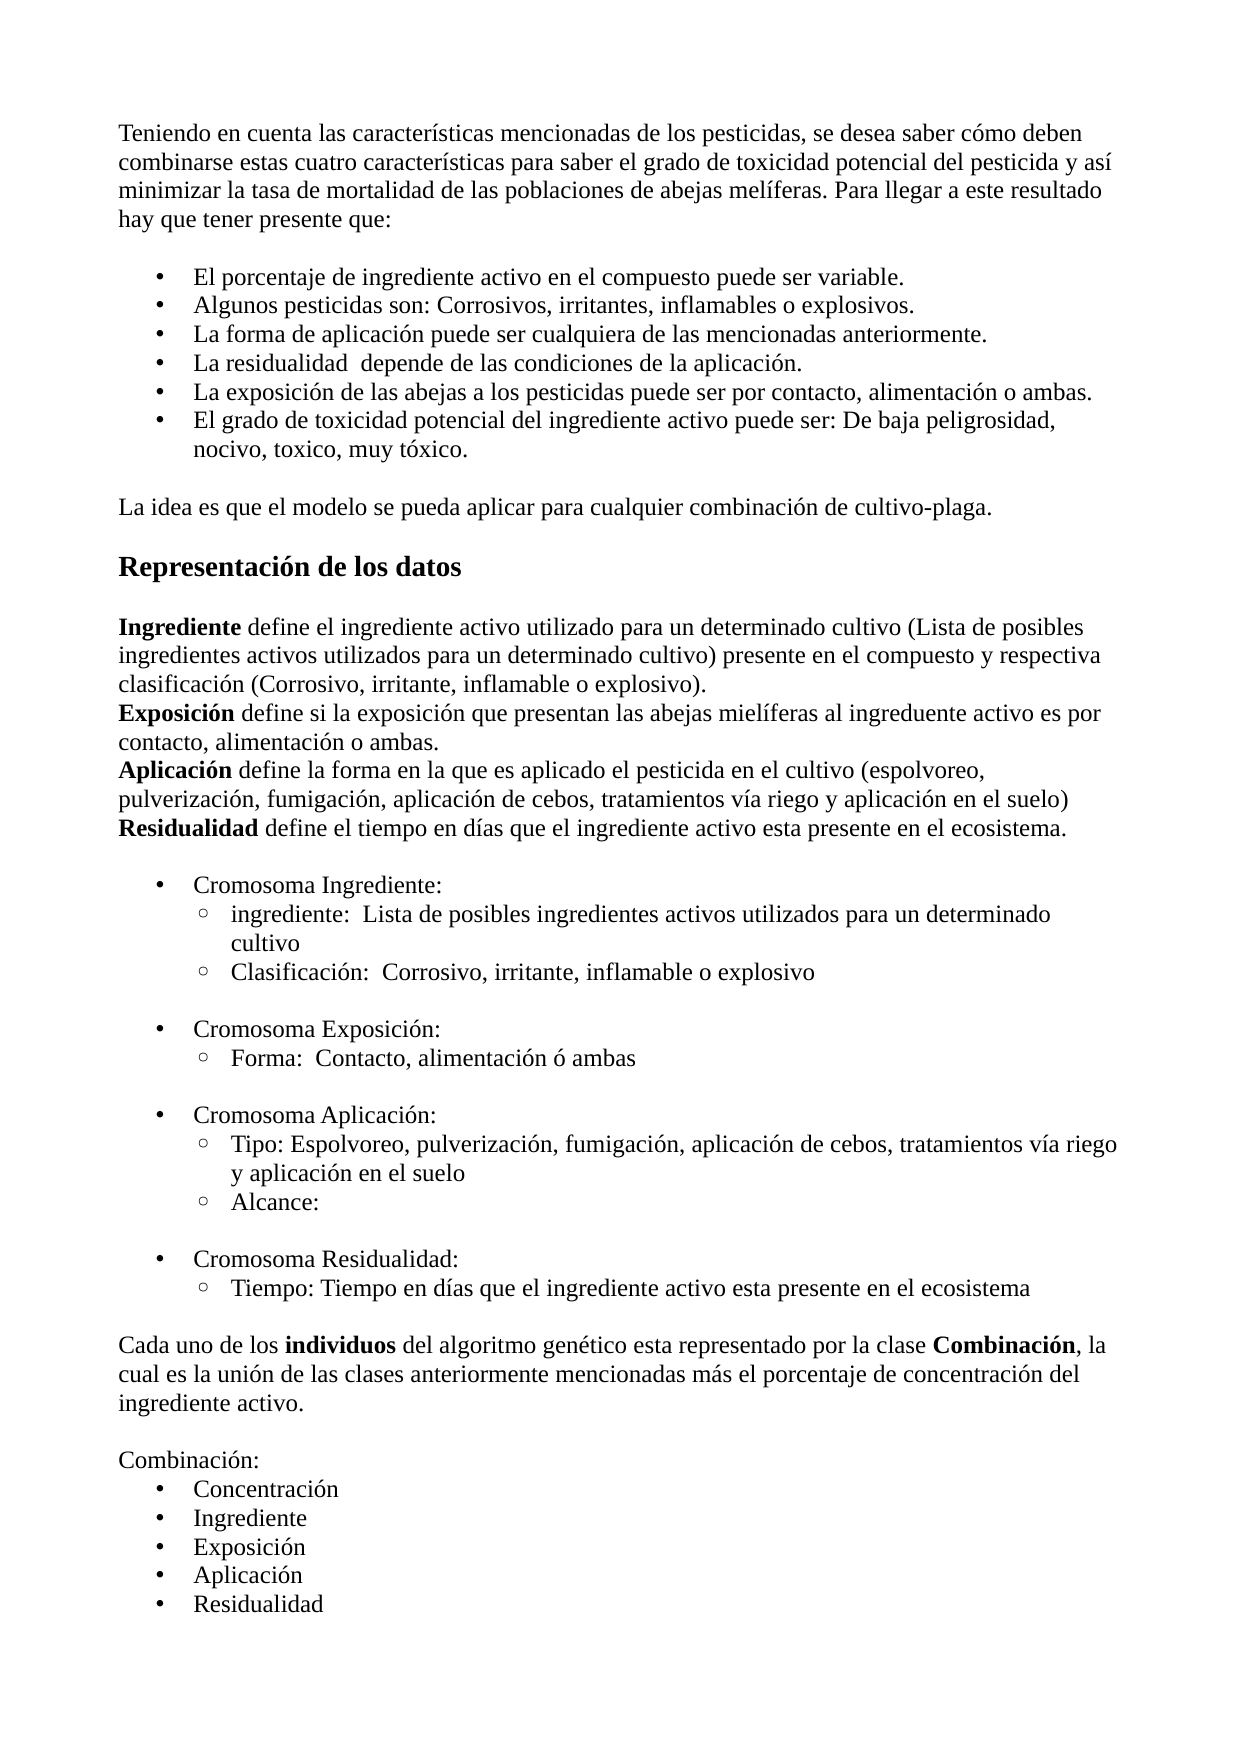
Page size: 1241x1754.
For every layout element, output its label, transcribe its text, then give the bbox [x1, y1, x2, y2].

text Representación de los datos [118, 549, 1122, 583]
list La exposición de las abejas a los pesticidas puede ser por contacto, alimentación o ambas. [156, 377, 1122, 406]
list Cromosoma Ingrediente: [156, 870, 1122, 899]
list Ingrediente [156, 1503, 1122, 1532]
list Cromosoma Aplicación: [156, 1100, 1122, 1129]
list Alcance: [193, 1187, 1122, 1215]
text Teniendo en cuenta las características mencionadas de los pesticidas, se desea saber cómo deben combinarse estas cuatro características para saber el grado de toxicidad potencial del pesticida y así minimizar la tasa de mortalidad de las poblaciones de abejas melíferas. Para llegar a este resultado hay que tener presente que: [118, 118, 1122, 233]
list Residualidad [156, 1589, 1122, 1618]
text La idea es que el modelo se pueda aplicar para cualquier combinación de cultivo-plaga. [118, 492, 1122, 521]
text Combinación: [118, 1445, 1122, 1474]
list Concentración [156, 1474, 1122, 1503]
list Tiempo: Tiempo en días que el ingrediente activo esta presente en el ecosistema [193, 1273, 1122, 1302]
list Clasificación: Corrosivo, irritante, inflamable o explosivo [193, 957, 1122, 985]
text Residualidad define el tiempo en días que el ingrediente activo esta presente en el ecosistema. [118, 813, 1122, 842]
list Cromosoma Residualidad: [156, 1244, 1122, 1273]
list ingrediente: Lista de posibles ingredientes activos utilizados para un determinado cultivo [193, 899, 1122, 957]
list Cromosoma Exposición: [156, 1014, 1122, 1043]
list La residualidad depende de las condiciones de la aplicación. [156, 348, 1122, 377]
list La forma de aplicación puede ser cualquiera de las mencionadas anteriormente. [156, 319, 1122, 348]
list Forma: Contacto, alimentación ó ambas [193, 1043, 1122, 1072]
list Aplicación [156, 1560, 1122, 1589]
list El grado de toxicidad potencial del ingrediente activo puede ser: De baja peligrosidad, nocivo, toxico, muy tóxico. [156, 406, 1122, 463]
list Exposición [156, 1532, 1122, 1560]
text Cada uno de los individuos del algoritmo genético esta representado por la clase Combinación, la cual es la unión de las clases anteriormente mencionadas más el porcentaje de concentración del ingrediente activo. [118, 1330, 1122, 1417]
text Ingrediente define el ingrediente activo utilizado para un determinado cultivo (Lista de posibles ingredientes activos utilizados para un determinado cultivo) presente en el compuesto y respectiva clasificación (Corrosivo, irritante, inflamable o explosivo). [118, 612, 1122, 698]
list El porcentaje de ingrediente activo en el compuesto puede ser variable. [156, 262, 1122, 291]
text Exposición define si la exposición que presentan las abejas mielíferas al ingreduente activo es por contacto, alimentación o ambas. [118, 698, 1122, 755]
list Algunos pesticidas son: Corrosivos, irritantes, inflamables o explosivos. [156, 291, 1122, 319]
list Tipo: Espolvoreo, pulverización, fumigación, aplicación de cebos, tratamientos vía riego y aplicación en el suelo [193, 1129, 1122, 1187]
text Aplicación define la forma en la que es aplicado el pesticida en el cultivo (espolvoreo, pulverización, fumigación, aplicación de cebos, tratamientos vía riego y aplicación en el suelo) [118, 755, 1122, 813]
